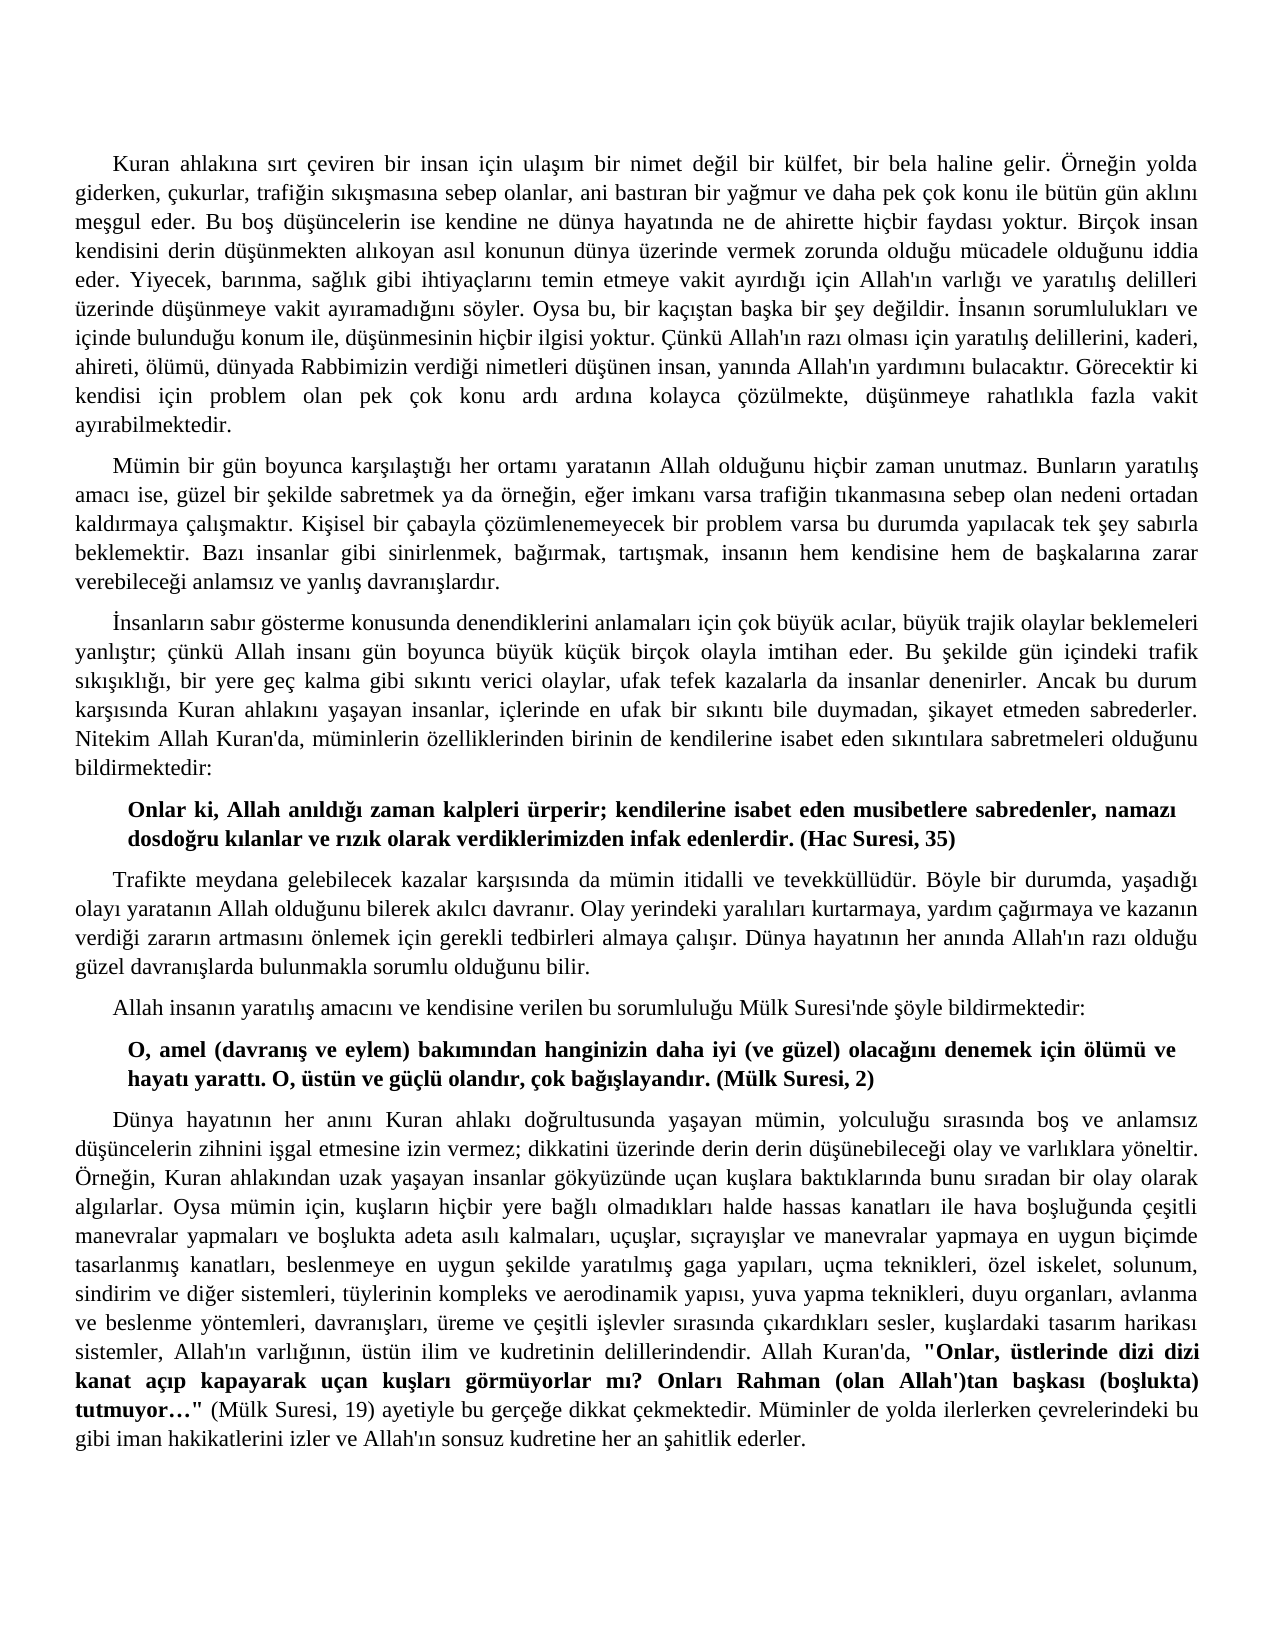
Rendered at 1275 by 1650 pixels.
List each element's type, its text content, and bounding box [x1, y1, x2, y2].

text Dünya hayatının her anını Kuran ahlakı doğrultusunda yaşayan mümin, yolculuğu sırasında boş ve anlamsız düşüncelerin zihnini işgal etmesine izin vermez; dikkatini üzerinde derin derin düşünebileceği olay ve varlıklara yöneltir. Örneğin, Kuran ahlakından uzak yaşayan insanlar gökyüzünde uçan kuşlara baktıklarında bunu sıradan bir olay olarak algılarlar. Oysa mümin için, kuşların hiçbir yere bağlı olmadıkları halde hassas kanatları ile hava boşluğunda çeşitli manevralar yapmaları ve boşlukta adeta asılı kalmaları, uçuşlar, sıçrayışlar ve manevralar yapmaya en uygun biçimde tasarlanmış kanatları, beslenmeye en uygun şekilde yaratılmış gaga yapıları, uçma teknikleri, özel iskelet, solunum, sindirim ve diğer sistemleri, tüylerinin kompleks ve aerodinamik yapısı, yuva yapma teknikleri, duyu organları, avlanma ve beslenme yöntemleri, davranışları, üreme ve çeşitli işlevler sırasında çıkardıkları sesler, kuşlardaki tasarım harikası sistemler, Allah'ın varlığının, üstün ilim ve kudretinin delillerindendir. Allah Kuran'da, "Onlar, üstlerinde dizi dizi kanat açıp kapayarak uçan kuşları görmüyorlar mı? Onları Rahman (olan Allah')tan başkası (boşlukta) tutmuyor…" (Mülk Suresi, 19) ayetiyle bu gerçeğe dikkat çekmektedir. Müminler de yolda ilerlerken çevrelerindeki bu gibi iman hakikatlerini izler ve Allah'ın sonsuz kudretine her an şahitlik ederler. [75, 1106, 1200, 1451]
text Trafikte meydana gelebilecek kazalar karşısında da mümin itidalli ve tevekküllüdür. Böyle bir durumda, yaşadığı olayı yaratanın Allah olduğunu bilerek akılcı davranır. Olay yerindeki yaralıları kurtarmaya, yardım çağırmaya ve kazanın verdiği zararın artmasını önlemek için gerekli tedbirleri almaya çalışır. Dünya hayatının her anında Allah'ın razı olduğu güzel davranışlarda bulunmakla sorumlu olduğunu bilir. [75, 866, 1200, 979]
text Onlar ki, Allah anıldığı zaman kalpleri ürperir; kendilerine isabet eden musibetlere sabredenler, namazı dosdoğru kılanlar ve rızık olarak verdiklerimizden infak edenlerdir. (Hac Suresi, 35) [127, 796, 1177, 851]
text O, amel (davranış ve eylem) bakımından hanginizin daha iyi (ve güzel) olacağını denemek için ölümü ve hayatı yarattı. O, üstün ve güçlü olandır, çok bağışlayandır. (Mülk Suresi, 2) [127, 1036, 1177, 1091]
text İnsanların sabır gösterme konusunda denendiklerini anlamaları için çok büyük acılar, büyük trajik olaylar beklemeleri yanlıştır; çünkü Allah insanı gün boyunca büyük küçük birçok olayla imtihan eder. Bu şekilde gün içindeki trafik sıkışıklığı, bir yere geç kalma gibi sıkıntı verici olaylar, ufak tefek kazalarla da insanlar denenirler. Ancak bu durum karşısında Kuran ahlakını yaşayan insanlar, içlerinde en ufak bir sıkıntı bile duymadan, şikayet etmeden sabrederler. Nitekim Allah Kuran'da, müminlerin özelliklerinden birinin de kendilerine isabet eden sıkıntılara sabretmeleri olduğunu bildirmektedir: [75, 609, 1200, 781]
text Mümin bir gün boyunca karşılaştığı her ortamı yaratanın Allah olduğunu hiçbir zaman unutmaz. Bunların yaratılış amacı ise, güzel bir şekilde sabretmek ya da örneğin, eğer imkanı varsa trafiğin tıkanmasına sebep olan nedeni ortadan kaldırmaya çalışmaktır. Kişisel bir çabayla çözümlenemeyecek bir problem varsa bu durumda yapılacak tek şey sabırla beklemektir. Bazı insanlar gibi sinirlenmek, bağırmak, tartışmak, insanın hem kendisine hem de başkalarına zarar verebileceği anlamsız ve yanlış davranışlardır. [75, 452, 1200, 594]
text Kuran ahlakına sırt çeviren bir insan için ulaşım bir nimet değil bir külfet, bir bela haline gelir. Örneğin yolda giderken, çukurlar, trafiğin sıkışmasına sebep olanlar, ani bastıran bir yağmur ve daha pek çok konu ile bütün gün aklını meşgul eder. Bu boş düşüncelerin ise kendine ne dünya hayatında ne de ahirette hiçbir faydası yoktur. Birçok insan kendisini derin düşünmekten alıkoyan asıl konunun dünya üzerinde vermek zorunda olduğu mücadele olduğunu iddia eder. Yiyecek, barınma, sağlık gibi ihtiyaçlarını temin etmeye vakit ayırdığı için Allah'ın varlığı ve yaratılış delilleri üzerinde düşünmeye vakit ayıramadığını söyler. Oysa bu, bir kaçıştan başka bir şey değildir. İnsanın sorumlulukları ve içinde bulunduğu konum ile, düşünmesinin hiçbir ilgisi yoktur. Çünkü Allah'ın razı olması için yaratılış delillerini, kaderi, ahireti, ölümü, dünyada Rabbimizin verdiği nimetleri düşünen insan, yanında Allah'ın yardımını bulacaktır. Görecektir ki kendisi için problem olan pek çok konu ardı ardına kolayca çözülmekte, düşünmeye rahatlıkla fazla vakit ayırabilmektedir. [75, 150, 1200, 437]
text Allah insanın yaratılış amacını ve kendisine verilen bu sorumluluğu Mülk Suresi'nde şöyle bildirmektedir: [75, 994, 1200, 1021]
